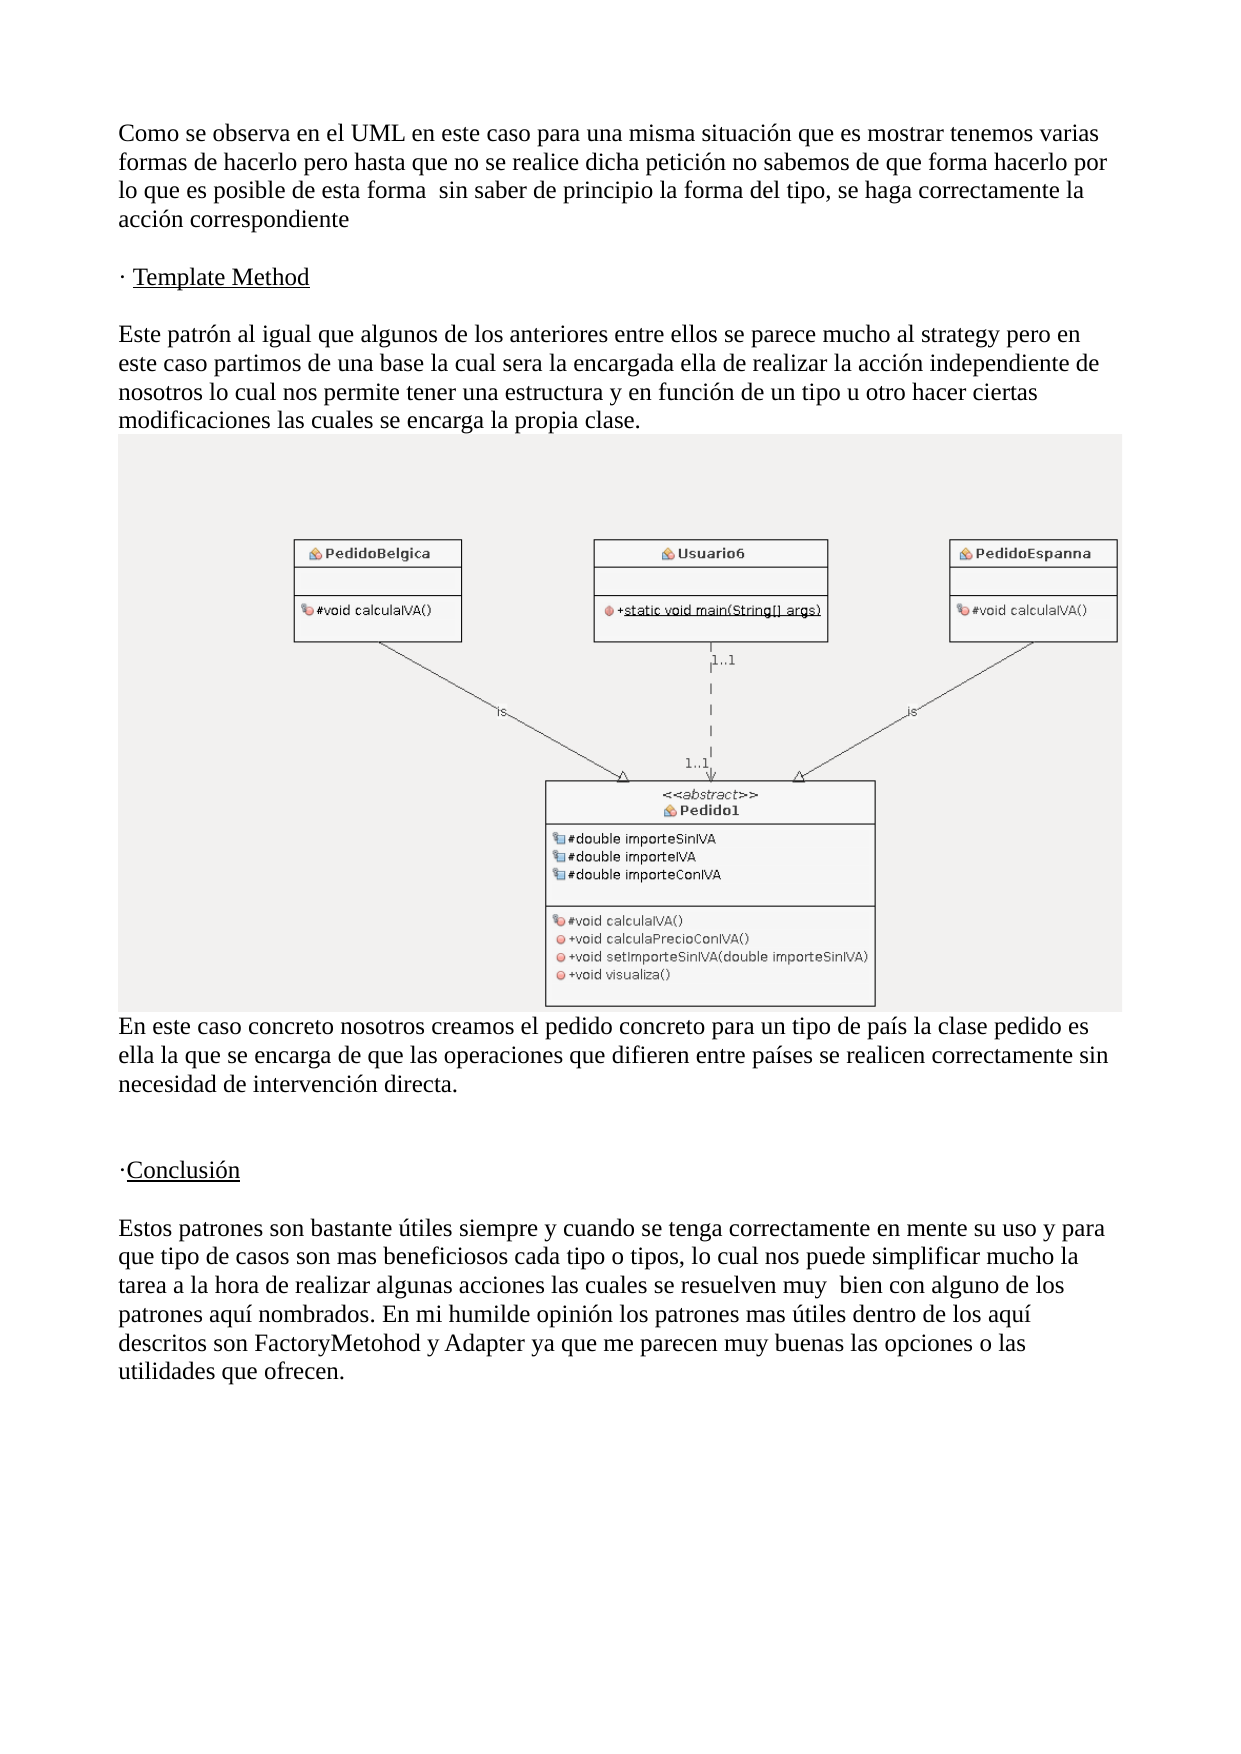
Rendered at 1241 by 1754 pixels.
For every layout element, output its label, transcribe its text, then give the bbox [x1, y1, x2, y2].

text · Template Method [118, 233, 1122, 291]
text En este caso concreto nosotros creamos el pedido concreto para un tipo de país la clase pedido es ella la que se encarga de que las operaciones que difieren entre países se realicen correctamente sin necesidad de intervención directa. [118, 1012, 1122, 1098]
picture [118, 434, 1123, 1012]
text Estos patrones son bastante útiles siempre y cuando se tenga correctamente en mente su uso y para que tipo de casos son mas beneficiosos cada tipo o tipos, lo cual nos puede simplificar mucho la tarea a la hora de realizar algunas acciones las cuales se resuelven muy bien con alguno de los patrones aquí nombrados. En mi humilde opinión los patrones mas útiles dentro de los aquí descritos son FactoryMetohod y Adapter ya que me parecen muy buenas las opciones o las utilidades que ofrecen. [118, 1213, 1122, 1385]
text Como se observa en el UML en este caso para una misma situación que es mostrar tenemos varias formas de hacerlo pero hasta que no se realice dicha petición no sabemos de que forma hacerlo por lo que es posible de esta forma sin saber de principio la forma del tipo, se haga correctamente la acción correspondiente [118, 118, 1122, 233]
text ·Conclusión [118, 1155, 1122, 1184]
text Este patrón al igual que algunos de los anteriores entre ellos se parece mucho al strategy pero en este caso partimos de una base la cual sera la encargada ella de realizar la acción independiente de nosotros lo cual nos permite tener una estructura y en función de un tipo u otro hacer ciertas modificaciones las cuales se encarga la propia clase. [118, 319, 1122, 434]
